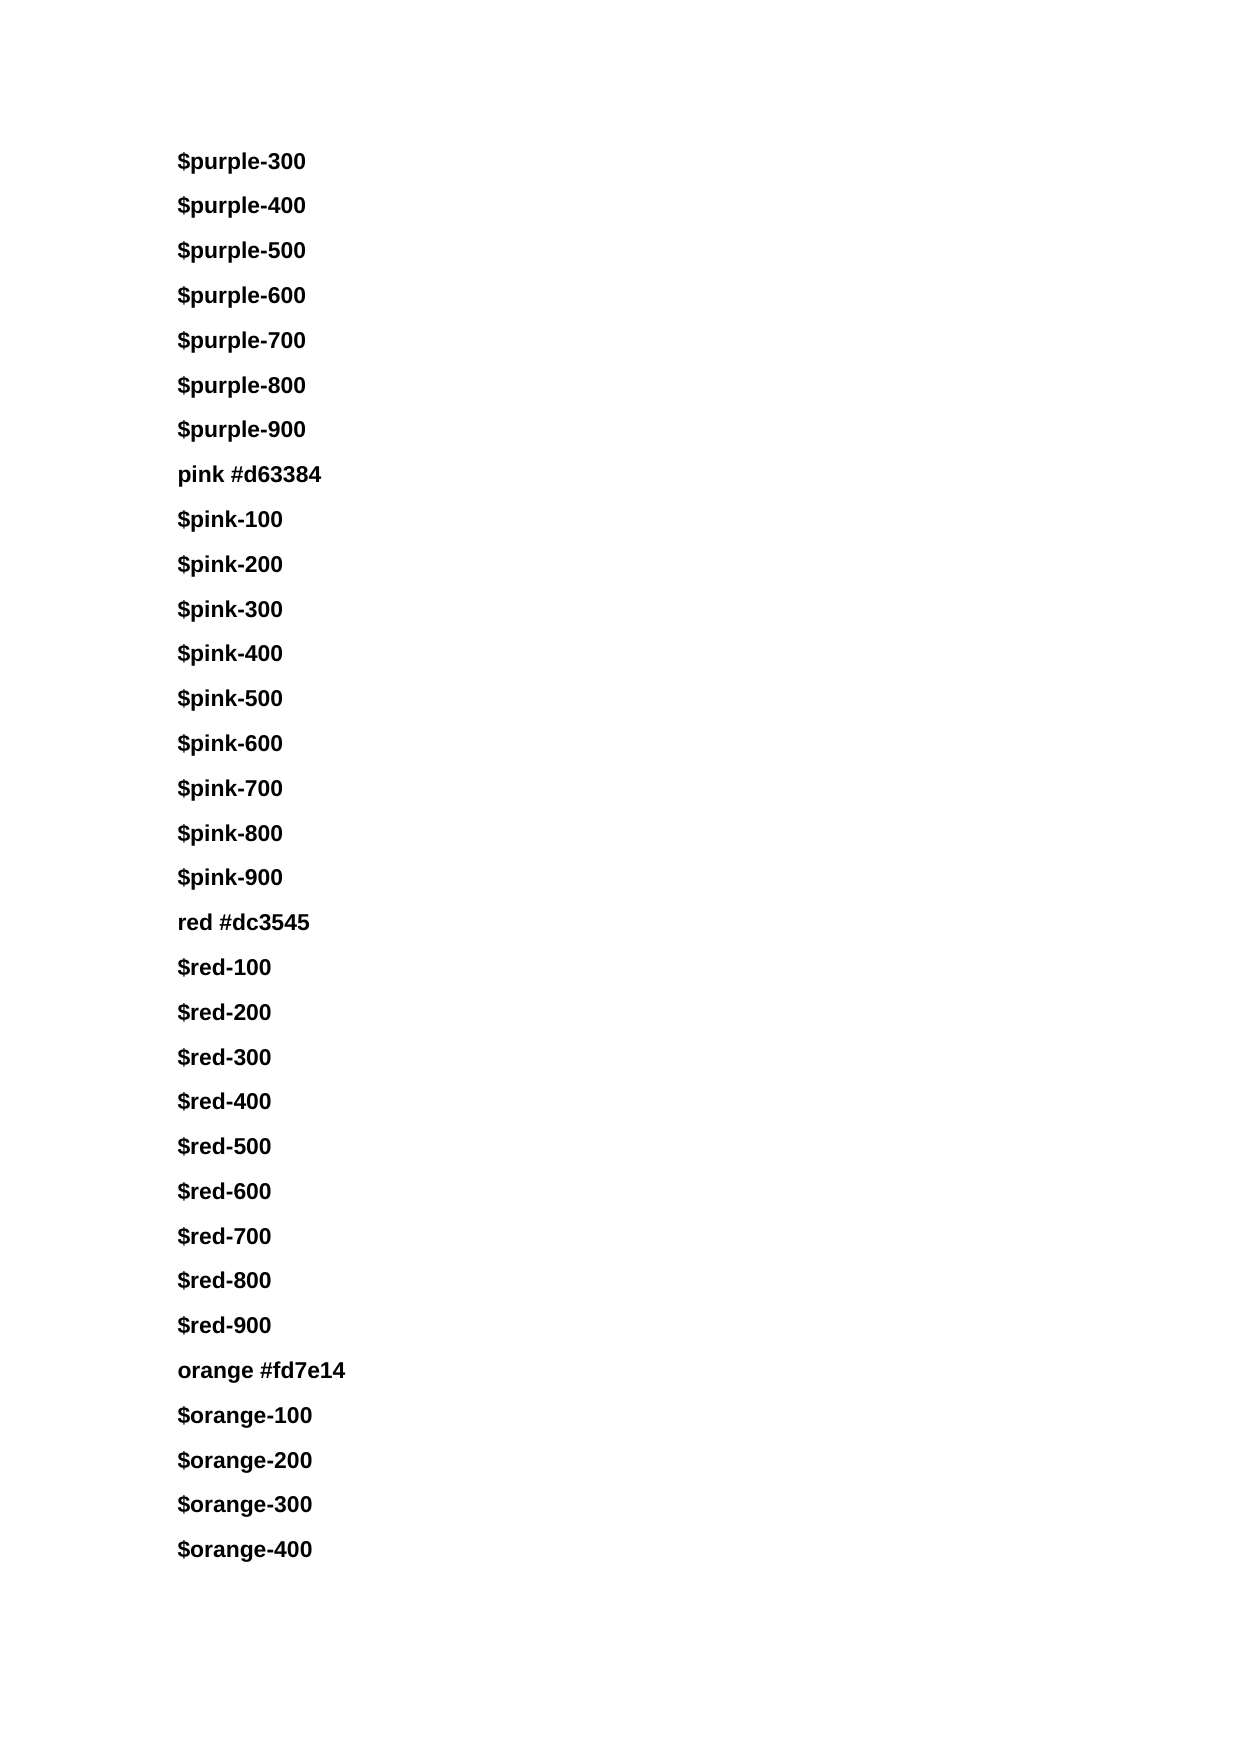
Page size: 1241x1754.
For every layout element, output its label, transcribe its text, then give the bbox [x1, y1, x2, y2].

text $purple-900 [177, 416, 1063, 443]
text $purple-700 [177, 327, 1063, 353]
text $red-400 [177, 1088, 1063, 1114]
text $orange-200 [177, 1447, 1063, 1473]
text orange #fd7e14 [177, 1357, 1063, 1383]
text $purple-600 [177, 282, 1063, 308]
text $red-600 [177, 1178, 1063, 1204]
text $red-500 [177, 1133, 1063, 1159]
text $purple-500 [177, 237, 1063, 263]
text $orange-400 [177, 1536, 1063, 1562]
text $pink-600 [177, 730, 1063, 756]
text $pink-900 [177, 864, 1063, 891]
text pink #d63384 [177, 461, 1063, 487]
text $orange-100 [177, 1402, 1063, 1428]
text $red-900 [177, 1312, 1063, 1338]
text $red-700 [177, 1223, 1063, 1249]
text $pink-800 [177, 819, 1063, 846]
text $red-200 [177, 999, 1063, 1025]
text $pink-400 [177, 640, 1063, 667]
text $purple-400 [177, 192, 1063, 219]
text $red-800 [177, 1267, 1063, 1294]
text $red-100 [177, 954, 1063, 980]
text $pink-500 [177, 685, 1063, 711]
text $pink-100 [177, 506, 1063, 532]
text $pink-700 [177, 775, 1063, 801]
text $pink-200 [177, 551, 1063, 577]
text red #dc3545 [177, 909, 1063, 935]
text $red-300 [177, 1043, 1063, 1070]
text $purple-800 [177, 372, 1063, 398]
text $pink-300 [177, 596, 1063, 622]
text $purple-300 [177, 148, 1063, 174]
text $orange-300 [177, 1491, 1063, 1518]
